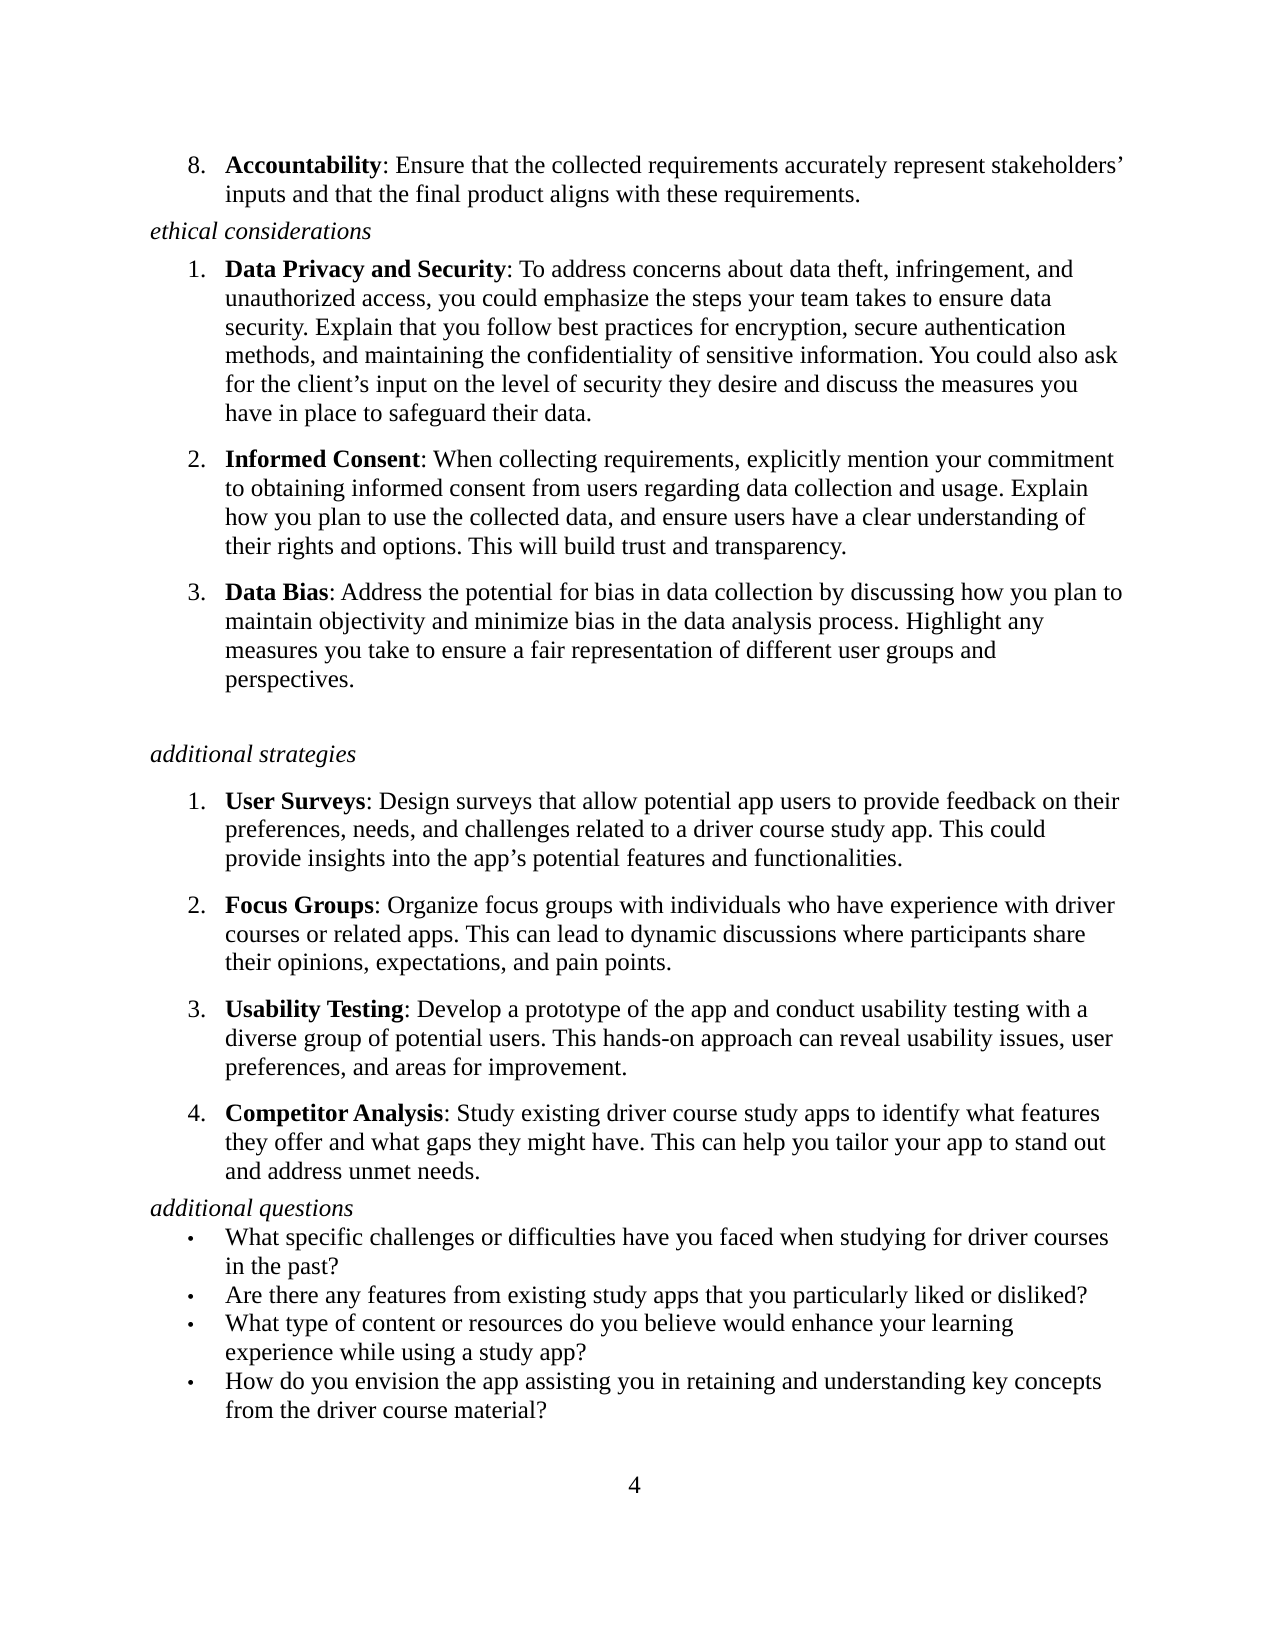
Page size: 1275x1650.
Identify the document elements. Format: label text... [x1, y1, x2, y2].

list What type of content or resources do you believe would enhance your learning experience while using a study app? [187, 1308, 1125, 1366]
list Data Bias: Address the potential for bias in data collection by discussing how you plan to maintain objectivity and minimize bias in the data analysis process. Highlight any measures you take to ensure a fair representation of different user groups and perspectives. [187, 577, 1125, 692]
list Informed Consent: When collecting requirements, explicitly mention your commitment to obtaining informed consent from users regarding data collection and usage. Explain how you plan to use the collected data, and ensure users have a clear understanding of their rights and options. This will build trust and transparency. [187, 444, 1125, 559]
list User Surveys: Design surveys that allow potential app users to provide feedback on their preferences, needs, and challenges related to a driver course study app. This could provide insights into the app’s potential features and functionalities. [187, 786, 1125, 872]
list Accountability: Ensure that the collected requirements accurately represent stakeholders’ inputs and that the final product aligns with these requirements. [187, 150, 1125, 207]
list Usability Testing: Develop a prototype of the app and conduct usability testing with a diverse group of potential users. This hands-on approach can reveal usability issues, user preferences, and areas for improvement. [187, 994, 1125, 1080]
list How do you envision the app assisting you in retaining and understanding key concepts from the driver course material? [187, 1366, 1125, 1423]
list Data Privacy and Security: To address concerns about data theft, infringement, and unauthorized access, you could emphasize the steps your team takes to ensure data security. Explain that you follow best practices for encryption, secure authentication methods, and maintaining the confidentiality of sensitive information. You could also ask for the client’s input on the level of security they desire and discuss the measures you have in place to safeguard their data. [187, 254, 1125, 427]
text additional strategies [150, 739, 1125, 768]
text additional questions [150, 1193, 1125, 1222]
text ethical considerations [150, 216, 1125, 245]
list Focus Groups: Organize focus groups with individuals who have experience with driver courses or related apps. This can lead to dynamic discussions where participants share their opinions, expectations, and pain points. [187, 890, 1125, 976]
list Competitor Analysis: Study existing driver course study apps to identify what features they offer and what gaps they might have. This can help you tailor your app to stand out and address unmet needs. [187, 1098, 1125, 1184]
list Are there any features from existing study apps that you particularly liked or disliked? [187, 1280, 1125, 1308]
list What specific challenges or difficulties have you faced when studying for driver courses in the past? [187, 1222, 1125, 1280]
